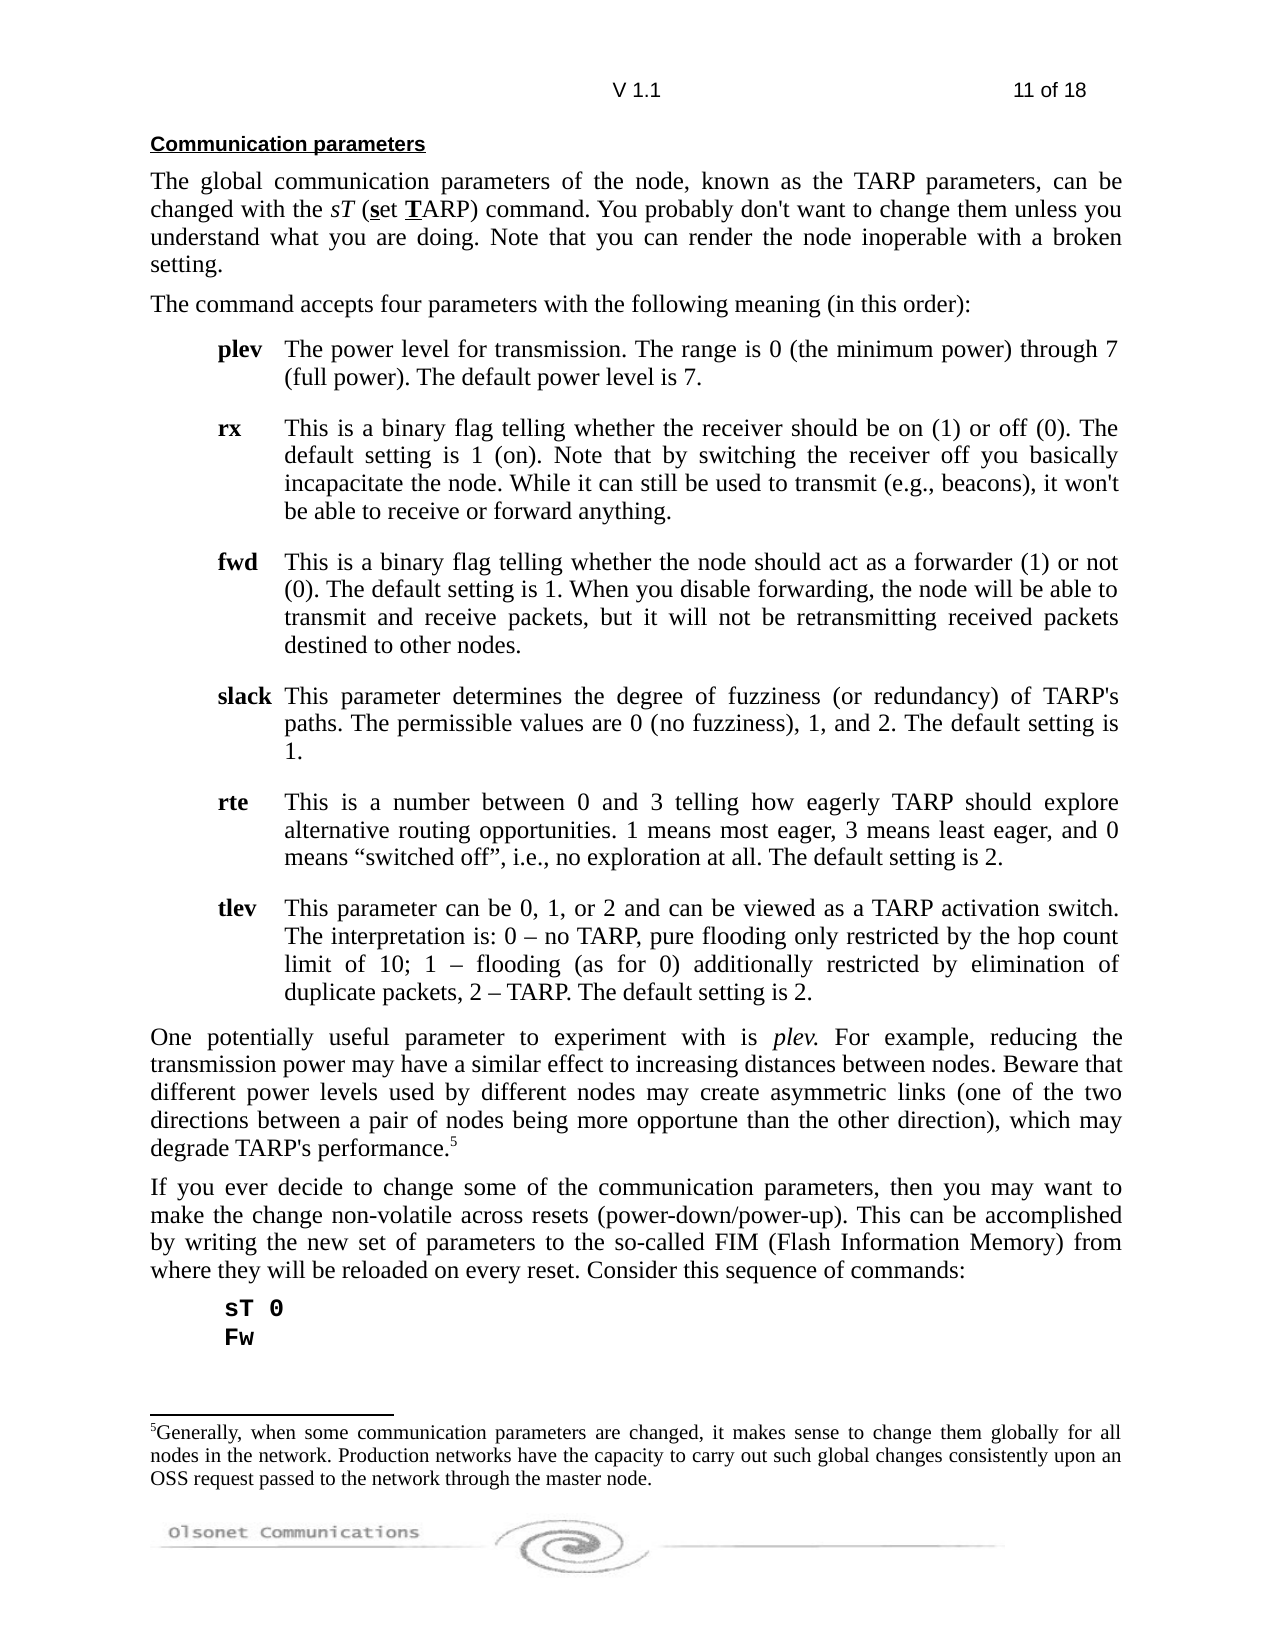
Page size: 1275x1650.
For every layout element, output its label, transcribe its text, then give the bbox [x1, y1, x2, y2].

table_cell This is a binary flag telling whether the node should act as a forwarder (1) or not (0). The default setting is 1. When you disable forwarding, the node will be able to transmit and receive packets, but it will not be retransmitting received packets destined to other nodes. [279, 542, 1126, 676]
table_cell This parameter determines the degree of fuzziness (or redundancy) of TARP's paths. The permissible values are 0 (no fuzziness), 1, and 2. The default setting is 1. [279, 676, 1126, 782]
text sT 0 [224, 1296, 1123, 1324]
table_header plev [212, 329, 278, 408]
subtitle Communication parameters [150, 132, 1123, 155]
table_cell tlev [212, 889, 278, 1023]
table_cell rx [212, 408, 278, 542]
text The global communication parameters of the node, known as the TARP parameters, can be changed with the sT (set TARP) command. You probably don't want to change them unless you understand what you are doing. Note that you can render the node inoperable with a broken setting. [150, 167, 1123, 278]
picture [150, 1504, 1005, 1596]
table_cell fwd [212, 542, 278, 676]
table_cell This parameter can be 0, 1, or 2 and can be viewed as a TARP activation switch. The interpretation is: 0 – no TARP, pure flooding only restricted by the hop count limit of 10; 1 – flooding (as for 0) additionally restricted by elimination of duplicate packets, 2 – TARP. The default setting is 2. [279, 889, 1126, 1023]
table_header The power level for transmission. The range is 0 (the minimum power) through 7 (full power). The default power level is 7. [279, 329, 1126, 408]
text Fw [224, 1324, 1123, 1352]
table_cell This is a binary flag telling whether the receiver should be on (1) or off (0). The default setting is 1 (on). Note that by switching the receiver off you basically incapacitate the node. While it can still be used to transmit (e.g., beacons), it won't be able to receive or forward anything. [279, 408, 1126, 542]
text One potentially useful parameter to experiment with is plev. For example, reducing the transmission power may have a similar effect to increasing distances between nodes. Beware that different power levels used by different nodes may create asymmetric links (one of the two directions between a pair of nodes being more opportune than the other direction), which may degrade TARP's performance. [150, 1023, 1123, 1161]
table_cell slack [212, 676, 278, 782]
table_cell This is a number between 0 and 3 telling how eagerly TARP should explore alternative routing opportunities. 1 means most eager, 3 means least eager, and 0 means “switched off”, i.e., no exploration at all. The default setting is 2. [279, 783, 1126, 889]
text Generally, when some communication parameters are changed, it makes sense to change them globally for all nodes in the network. Production networks have the capacity to carry out such global changes consistently upon an OSS request passed to the network through the master node. [150, 1421, 1123, 1490]
text If you ever decide to change some of the communication parameters, then you may want to make the change non-volatile across resets (power-down/power-up). This can be accomplished by writing the new set of parameters to the so-called FIM (Flash Information Memory) from where they will be reloaded on every reset. Consider this sequence of commands: [150, 1173, 1123, 1284]
text The command accepts four parameters with the following meaning (in this order): [150, 290, 1123, 317]
table_cell rte [212, 783, 278, 889]
